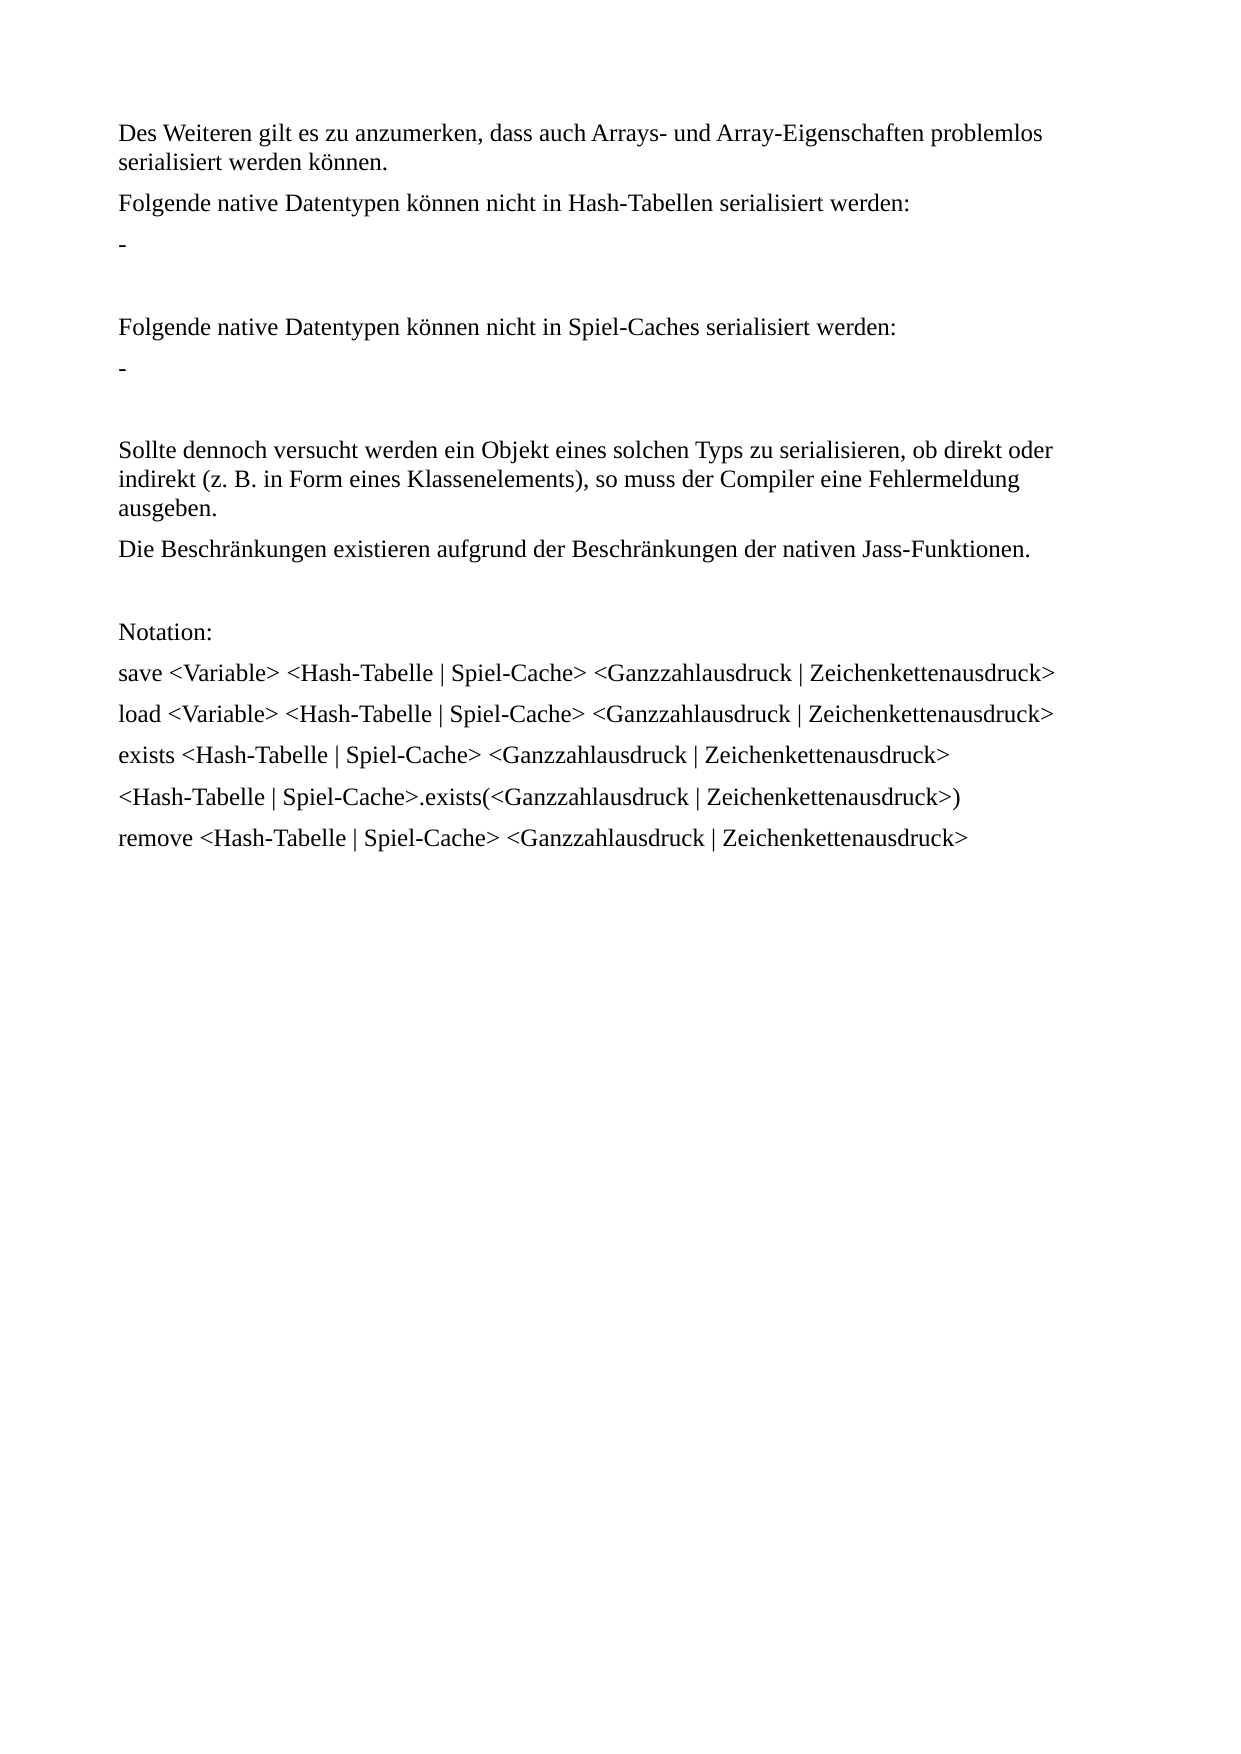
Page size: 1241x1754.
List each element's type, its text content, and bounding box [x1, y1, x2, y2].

text save <Variable> <Hash-Tabelle | Spiel-Cache> <Ganzzahlausdruck | Zeichenkettenausdruck> [118, 658, 1122, 687]
text Notation: [118, 617, 1122, 646]
text - [118, 229, 1122, 258]
text <Hash-Tabelle | Spiel-Cache>.exists(<Ganzzahlausdruck | Zeichenkettenausdruck>) [118, 782, 1122, 811]
text exists <Hash-Tabelle | Spiel-Cache> <Ganzzahlausdruck | Zeichenkettenausdruck> [118, 741, 1122, 769]
text Die Beschränkungen existieren aufgrund der Beschränkungen der nativen Jass-Funktionen. [118, 534, 1122, 563]
text load <Variable> <Hash-Tabelle | Spiel-Cache> <Ganzzahlausdruck | Zeichenkettenausdruck> [118, 699, 1122, 728]
text Folgende native Datentypen können nicht in Spiel-Caches serialisiert werden: [118, 312, 1122, 341]
text Folgende native Datentypen können nicht in Hash-Tabellen serialisiert werden: [118, 188, 1122, 217]
text - [118, 353, 1122, 382]
text Sollte dennoch versucht werden ein Objekt eines solchen Typs zu serialisieren, ob direkt oder indirekt (z. B. in Form eines Klassenelements), so muss der Compiler eine Fehlermeldung ausgeben. [118, 436, 1122, 522]
text Des Weiteren gilt es zu anzumerken, dass auch Arrays- und Array-Eigenschaften problemlos serialisiert werden können. [118, 118, 1122, 176]
text remove <Hash-Tabelle | Spiel-Cache> <Ganzzahlausdruck | Zeichenkettenausdruck> [118, 823, 1122, 852]
